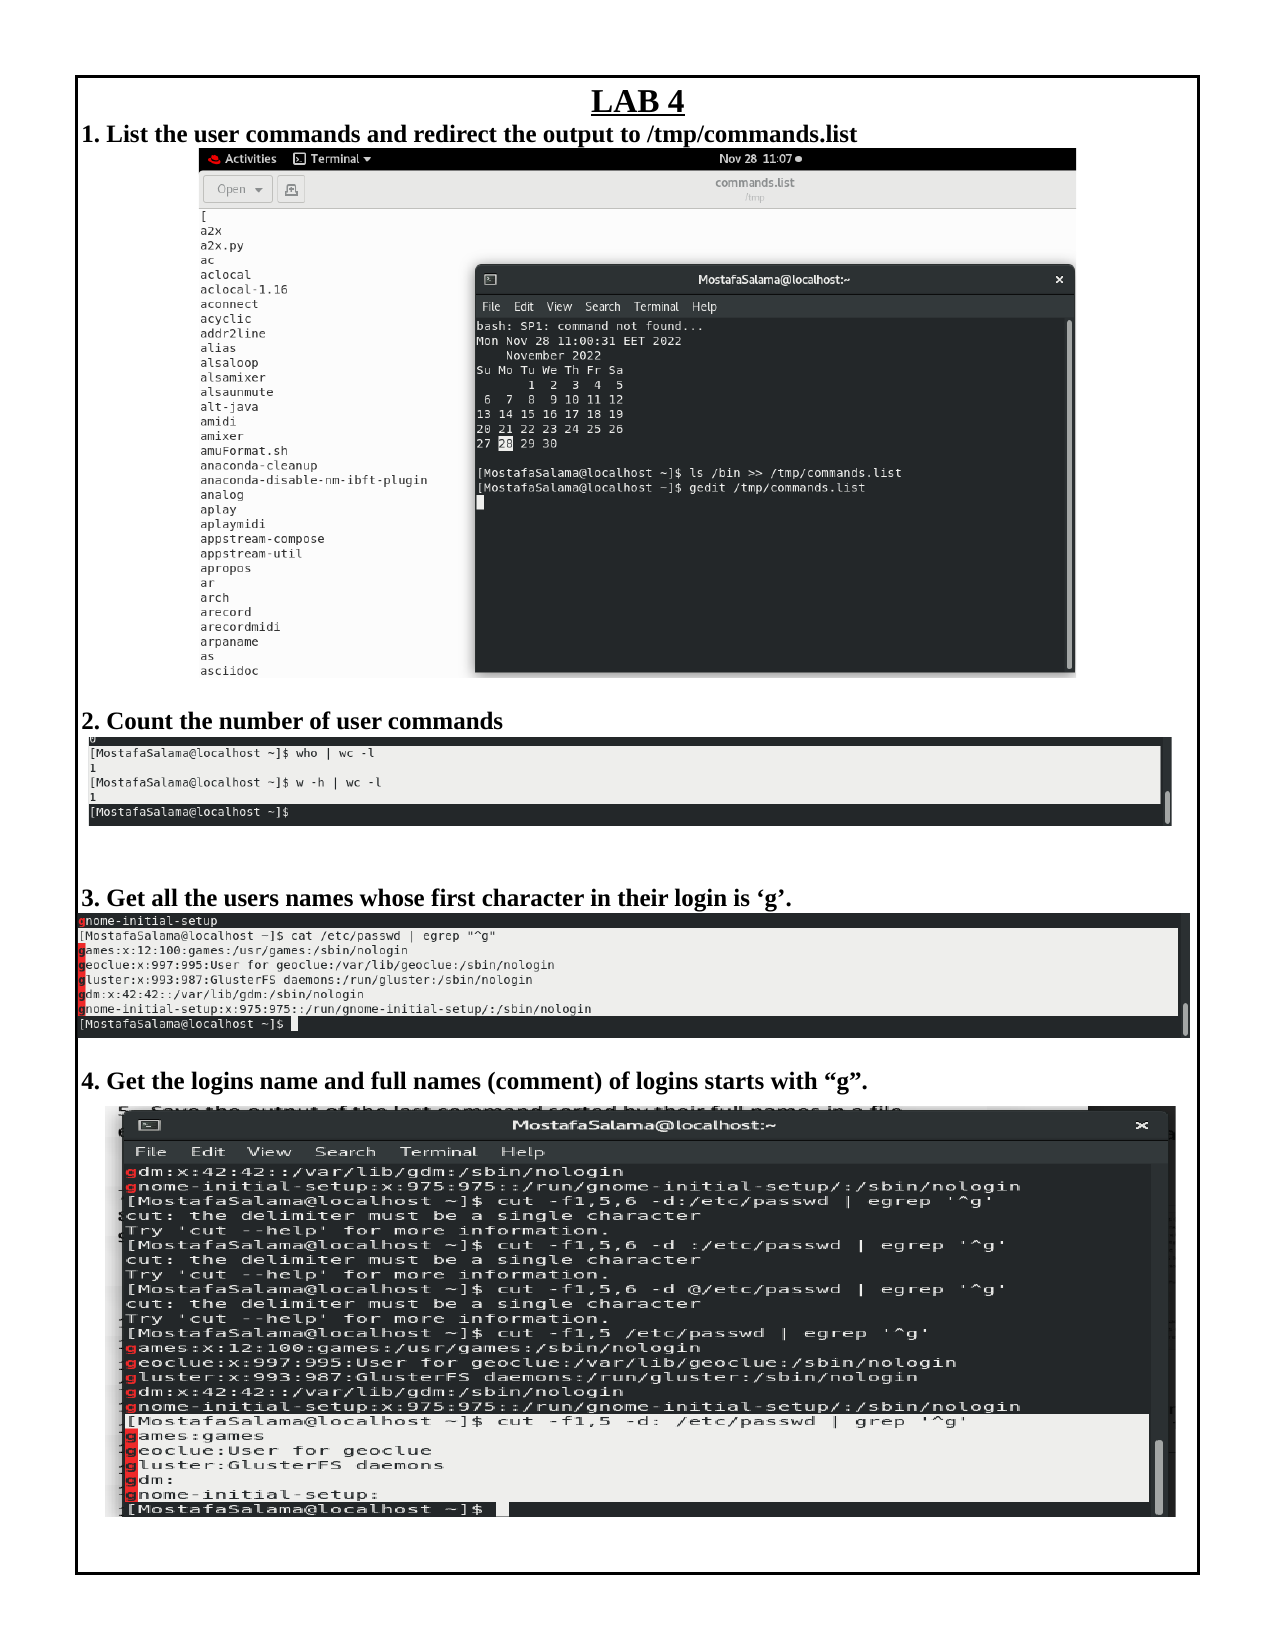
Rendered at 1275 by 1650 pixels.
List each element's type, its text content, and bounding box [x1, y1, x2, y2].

text 4. Get the logins name and full names (comment) of logins starts with “g”. [81, 1066, 1194, 1095]
text LAB 4 [81, 81, 1194, 119]
text 2. Count the number of user commands [81, 706, 1194, 735]
picture [198, 148, 1077, 678]
picture [105, 1106, 1176, 1517]
text 3. Get all the users names whose first character in their login is ‘g’. [81, 883, 1194, 912]
text 1. List the user commands and redirect the output to /tmp/commands.list [81, 119, 1194, 148]
